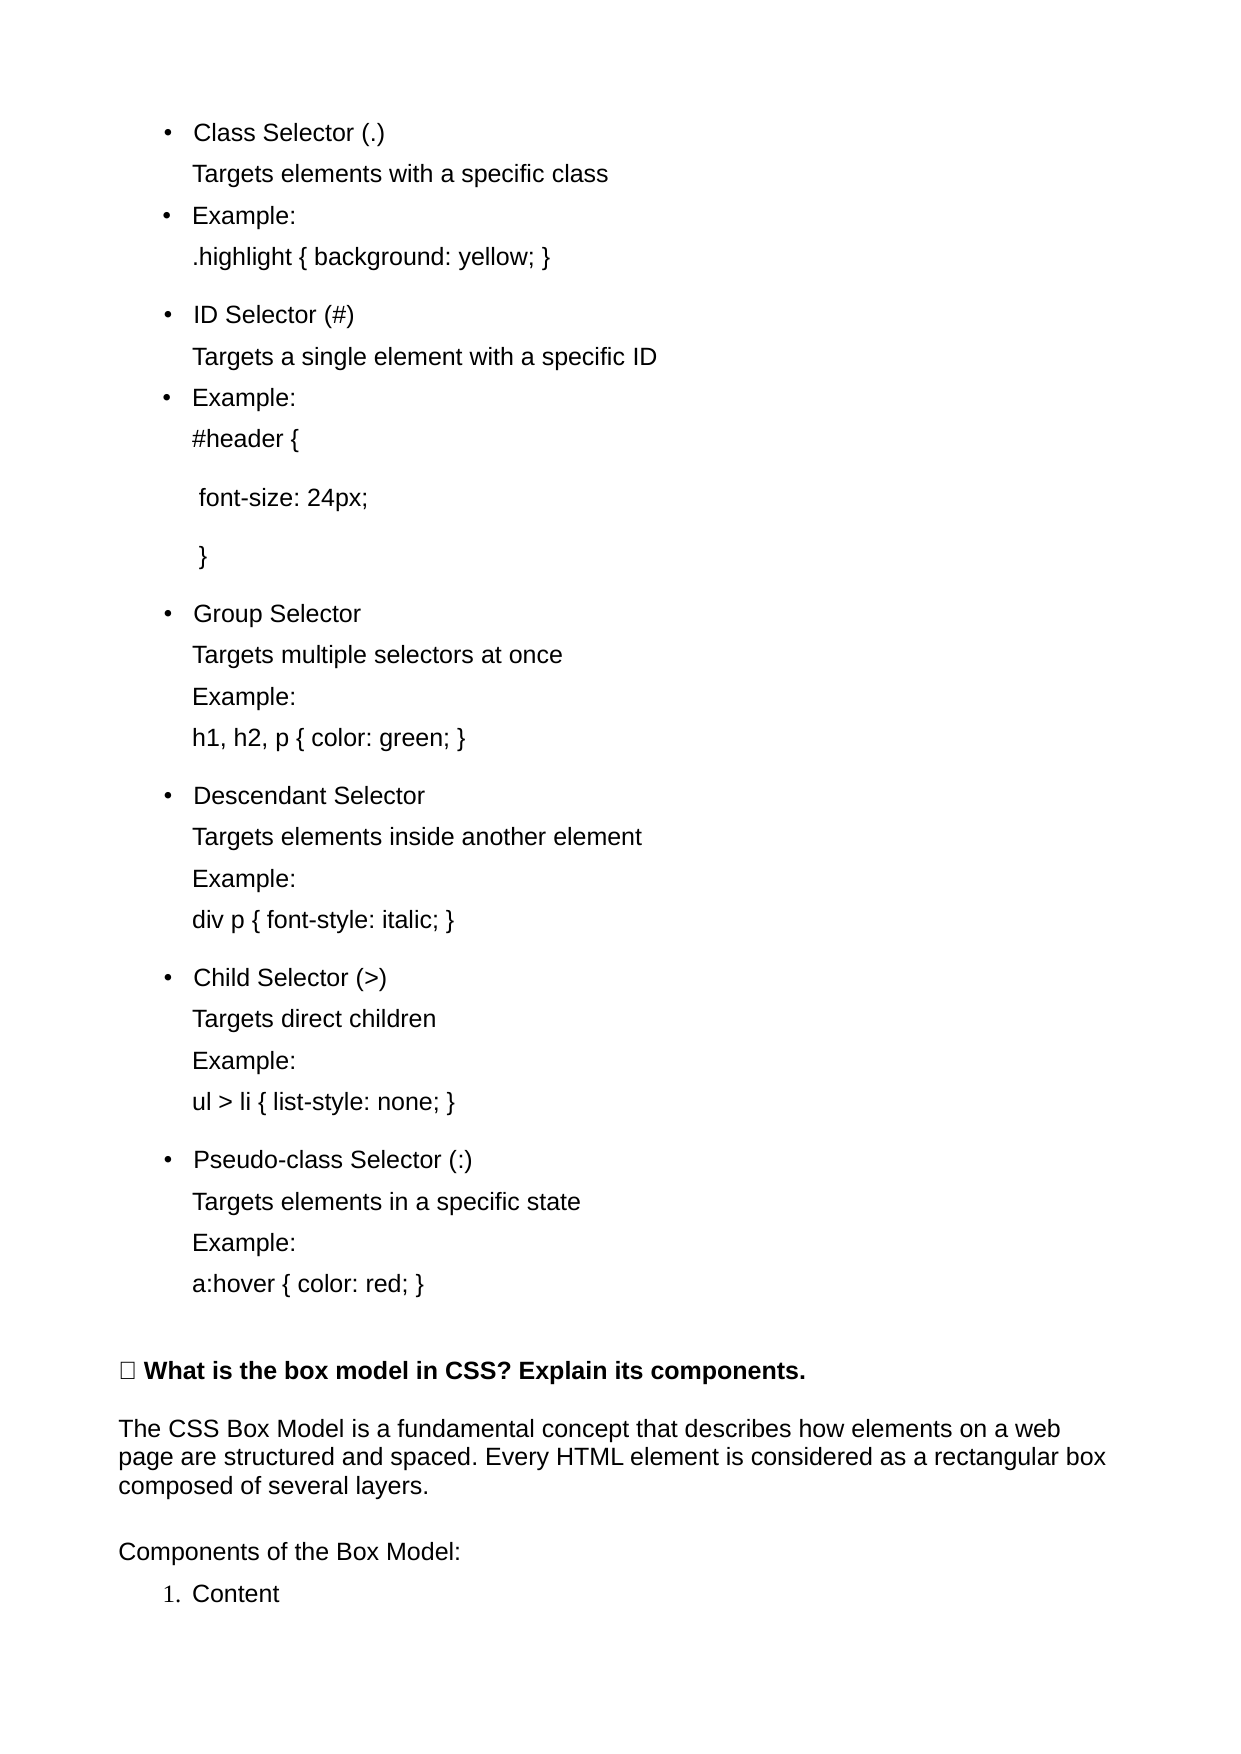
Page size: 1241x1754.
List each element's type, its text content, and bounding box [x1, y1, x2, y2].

list #header { [162, 424, 1122, 453]
list a:hover { color: red; } [162, 1269, 1122, 1298]
text  What is the box model in CSS? Explain its components. [118, 1356, 1122, 1385]
list Example: [162, 1228, 1122, 1257]
list h1, h2, p { color: green; } [162, 723, 1122, 752]
list Example: [162, 201, 1122, 229]
list Content [162, 1578, 1122, 1607]
list } [162, 541, 1122, 569]
list Class Selector (.) [164, 118, 1122, 147]
list Example: [162, 864, 1122, 892]
list font-size: 24px; [162, 482, 1122, 511]
list Targets direct children [162, 1004, 1122, 1033]
list Descendant Selector [164, 781, 1122, 810]
list Targets a single element with a specific ID [162, 342, 1122, 370]
list Example: [162, 383, 1122, 412]
list ID Selector (#) [164, 300, 1122, 329]
list div p { font-style: italic; } [162, 905, 1122, 934]
text The CSS Box Model is a fundamental concept that describes how elements on a web page are structured and spaced. Every HTML element is considered as a rectangular box composed of several layers. [118, 1413, 1122, 1500]
list Child Selector (>) [164, 963, 1122, 992]
list Example: [162, 682, 1122, 710]
list Targets elements in a specific state [162, 1187, 1122, 1215]
list Example: [162, 1046, 1122, 1074]
list Targets elements inside another element [162, 822, 1122, 851]
subtitle Components of the Box Model: [118, 1537, 1122, 1566]
list Targets elements with a specific class [162, 159, 1122, 188]
list ul > li { list-style: none; } [162, 1087, 1122, 1116]
list .highlight { background: yellow; } [162, 242, 1122, 271]
list Pseudo-class Selector (:) [164, 1145, 1122, 1174]
list Targets multiple selectors at once [162, 640, 1122, 669]
list Group Selector [164, 599, 1122, 628]
